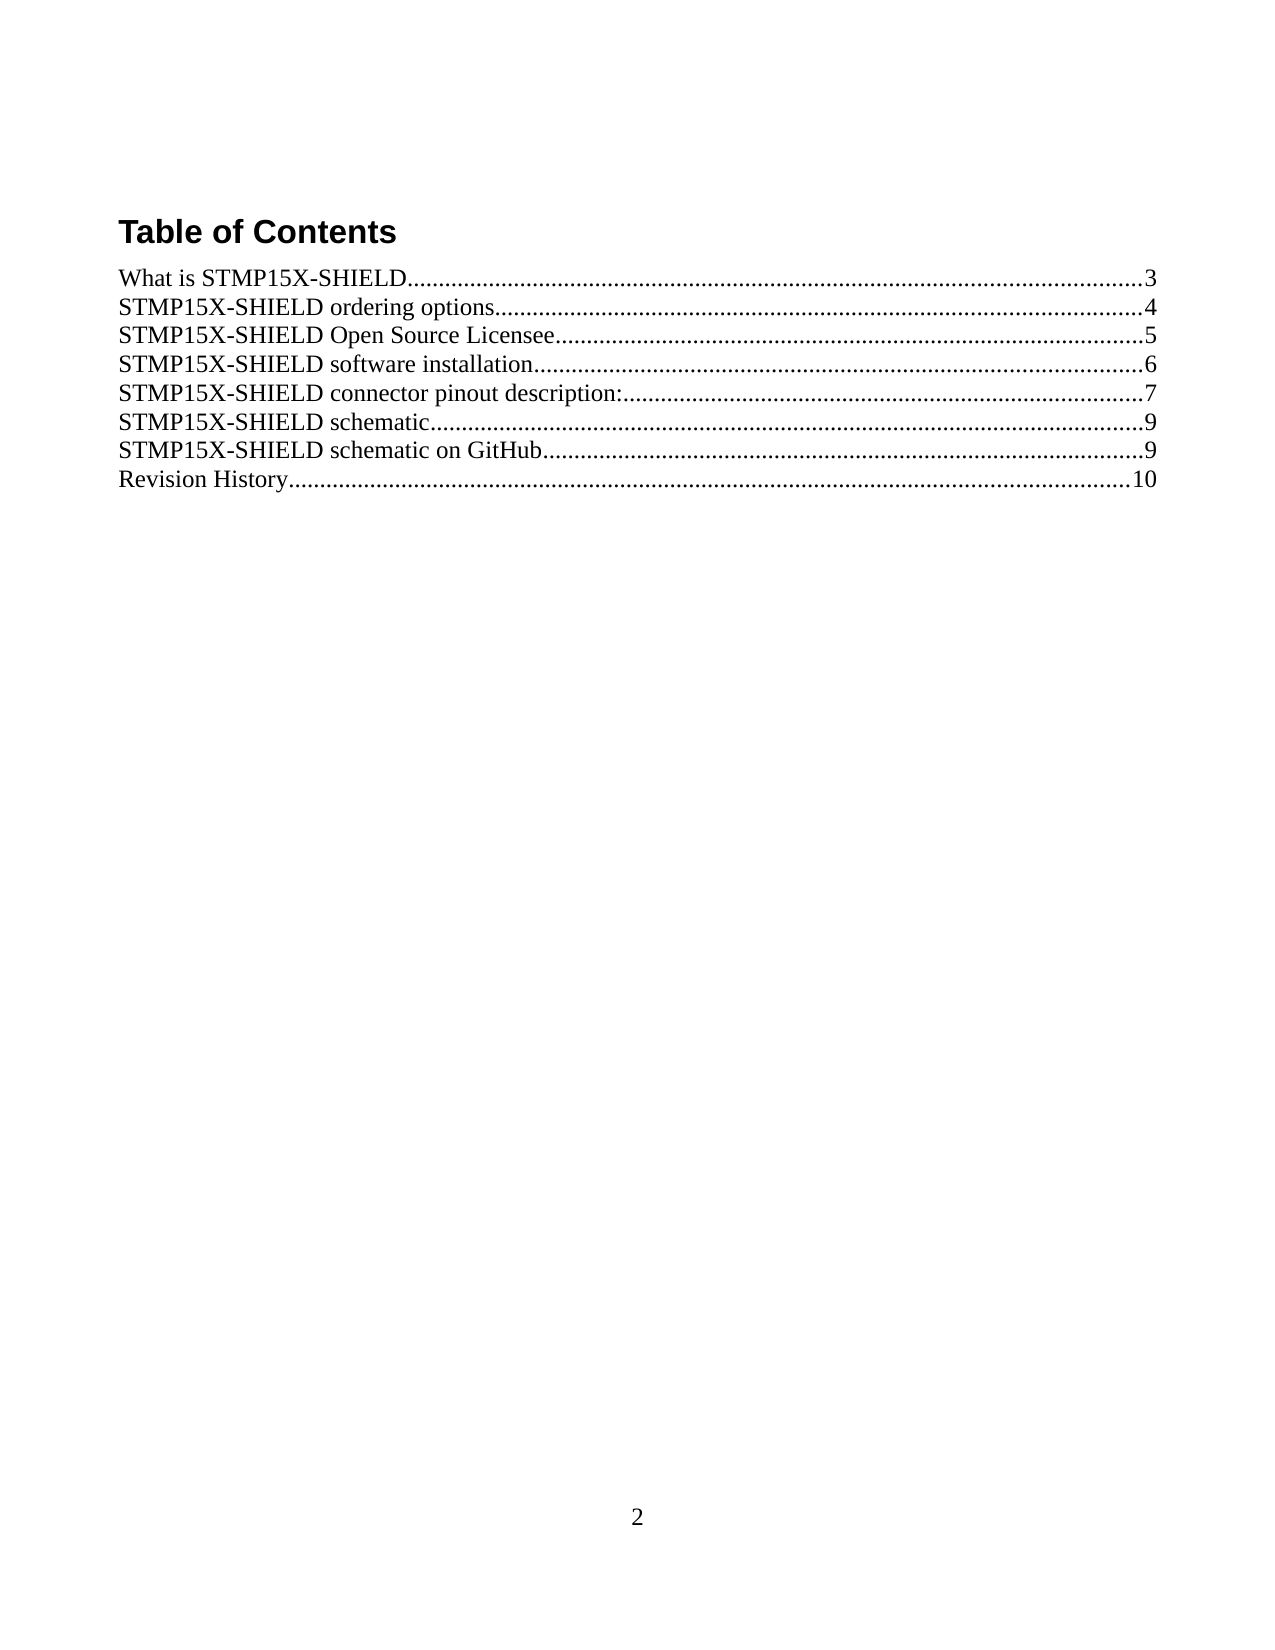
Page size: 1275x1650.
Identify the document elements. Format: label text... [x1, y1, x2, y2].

text Revision History 10 [118, 464, 1157, 493]
text STMP15X-SHIELD software installation 6 [118, 349, 1157, 378]
text STMP15X-SHIELD connector pinout description: 7 [118, 378, 1157, 407]
text STMP15X-SHIELD schematic 9 [118, 407, 1157, 435]
text STMP15X-SHIELD Open Source Licensee 5 [118, 320, 1157, 349]
subtitle Table of Contents [118, 212, 1157, 250]
text STMP15X-SHIELD schematic on GitHub 9 [118, 435, 1157, 464]
text STMP15X-SHIELD ordering options 4 [118, 292, 1157, 320]
text What is STMP15X-SHIELD 3 [118, 263, 1157, 292]
